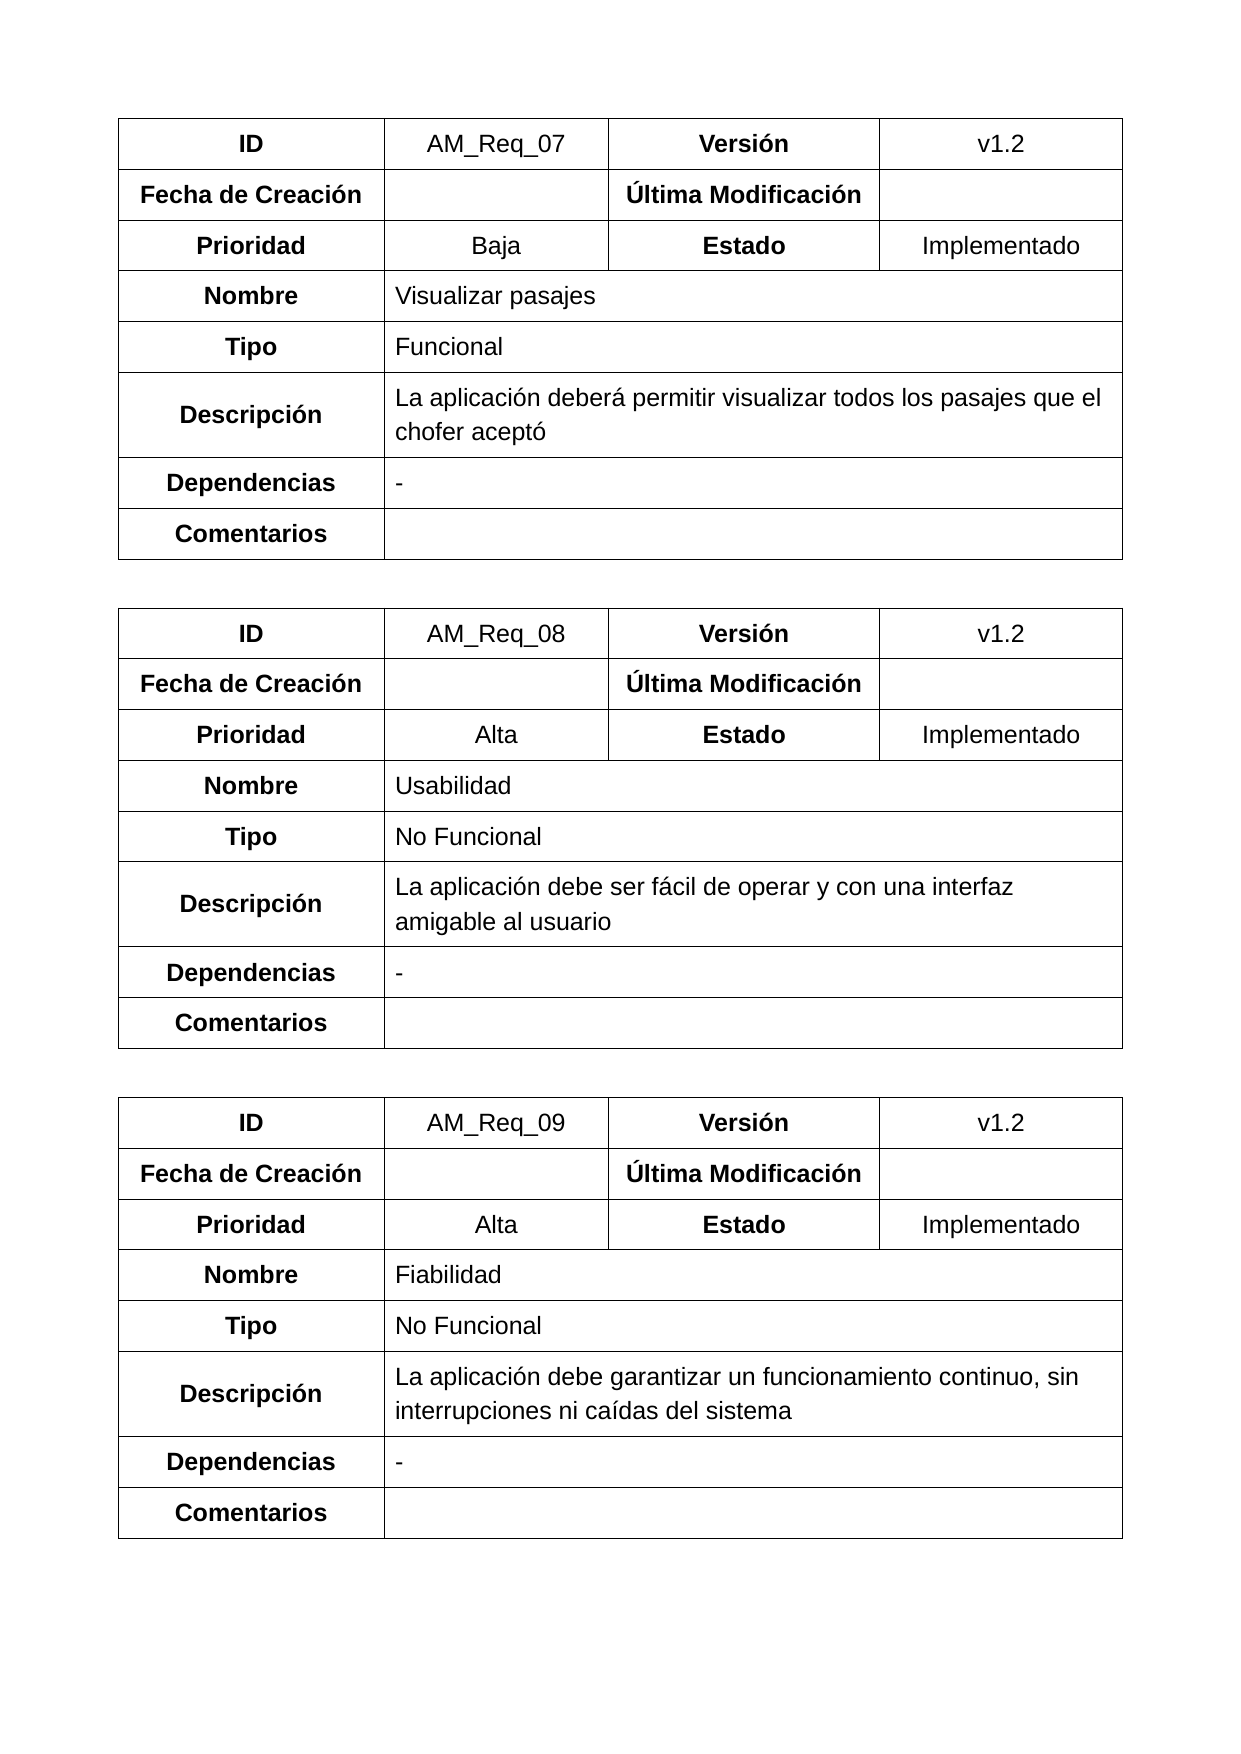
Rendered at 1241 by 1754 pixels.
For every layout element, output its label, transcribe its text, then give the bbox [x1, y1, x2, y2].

table_header ID [119, 119, 384, 169]
table_header Versión [609, 119, 879, 169]
table_cell Estado [609, 710, 879, 760]
table_header AM_Req_07 [385, 119, 608, 169]
table_cell Fiabilidad [385, 1250, 1122, 1300]
table_cell No Funcional [385, 812, 1122, 861]
table_cell [880, 170, 1122, 219]
table_cell Tipo [119, 1301, 384, 1351]
table_cell Dependencias [119, 1437, 384, 1487]
table_cell Última Modificación [609, 659, 879, 709]
table_cell - [385, 947, 1122, 997]
table_cell [880, 659, 1122, 709]
table_cell Tipo [119, 322, 384, 372]
table_header v1.2 [880, 609, 1122, 658]
table_cell Nombre [119, 1250, 384, 1300]
table_cell La aplicación debe ser fácil de operar y con una interfaz amigable al usuario [385, 862, 1122, 946]
table_cell Última Modificación [609, 170, 879, 219]
table_cell Nombre [119, 271, 384, 321]
table_cell Última Modificación [609, 1149, 879, 1198]
table_cell Visualizar pasajes [385, 271, 1122, 321]
table_cell - [385, 1437, 1122, 1487]
table_cell Comentarios [119, 1488, 384, 1537]
table_cell Fecha de Creación [119, 1149, 384, 1198]
table_cell La aplicación debe garantizar un funcionamiento continuo, sin interrupciones ni caídas del sistema [385, 1352, 1122, 1436]
table_header Versión [609, 609, 879, 658]
table_cell [385, 1488, 1122, 1537]
table_cell Funcional [385, 322, 1122, 372]
table_cell Fecha de Creación [119, 659, 384, 709]
table_cell Implementado [880, 710, 1122, 760]
table_header ID [119, 1098, 384, 1148]
table_cell Baja [385, 221, 608, 270]
table_header AM_Req_09 [385, 1098, 608, 1148]
table_header ID [119, 609, 384, 658]
table_cell Alta [385, 1200, 608, 1249]
table_cell Implementado [880, 1200, 1122, 1249]
table_cell Alta [385, 710, 608, 760]
table_header v1.2 [880, 119, 1122, 169]
table_header AM_Req_08 [385, 609, 608, 658]
table_cell Prioridad [119, 221, 384, 270]
table_header v1.2 [880, 1098, 1122, 1148]
table_cell - [385, 458, 1122, 508]
table_cell Prioridad [119, 710, 384, 760]
table_cell Usabilidad [385, 761, 1122, 811]
table_cell [385, 659, 608, 709]
table_header Versión [609, 1098, 879, 1148]
table_cell Dependencias [119, 947, 384, 997]
table_cell [880, 1149, 1122, 1198]
table_cell Implementado [880, 221, 1122, 270]
table_cell Comentarios [119, 998, 384, 1048]
table_cell Estado [609, 1200, 879, 1249]
table_cell Estado [609, 221, 879, 270]
table_cell [385, 509, 1122, 558]
table_cell La aplicación deberá permitir visualizar todos los pasajes que el chofer aceptó [385, 373, 1122, 457]
table_cell [385, 998, 1122, 1048]
table_cell Fecha de Creación [119, 170, 384, 219]
table_cell Descripción [119, 1352, 384, 1436]
table_cell Descripción [119, 373, 384, 457]
table_cell Dependencias [119, 458, 384, 508]
table_cell Descripción [119, 862, 384, 946]
table_cell Nombre [119, 761, 384, 811]
table_cell [385, 170, 608, 219]
table_cell Prioridad [119, 1200, 384, 1249]
table_cell Comentarios [119, 509, 384, 558]
table_cell [385, 1149, 608, 1198]
table_cell No Funcional [385, 1301, 1122, 1351]
table_cell Tipo [119, 812, 384, 861]
